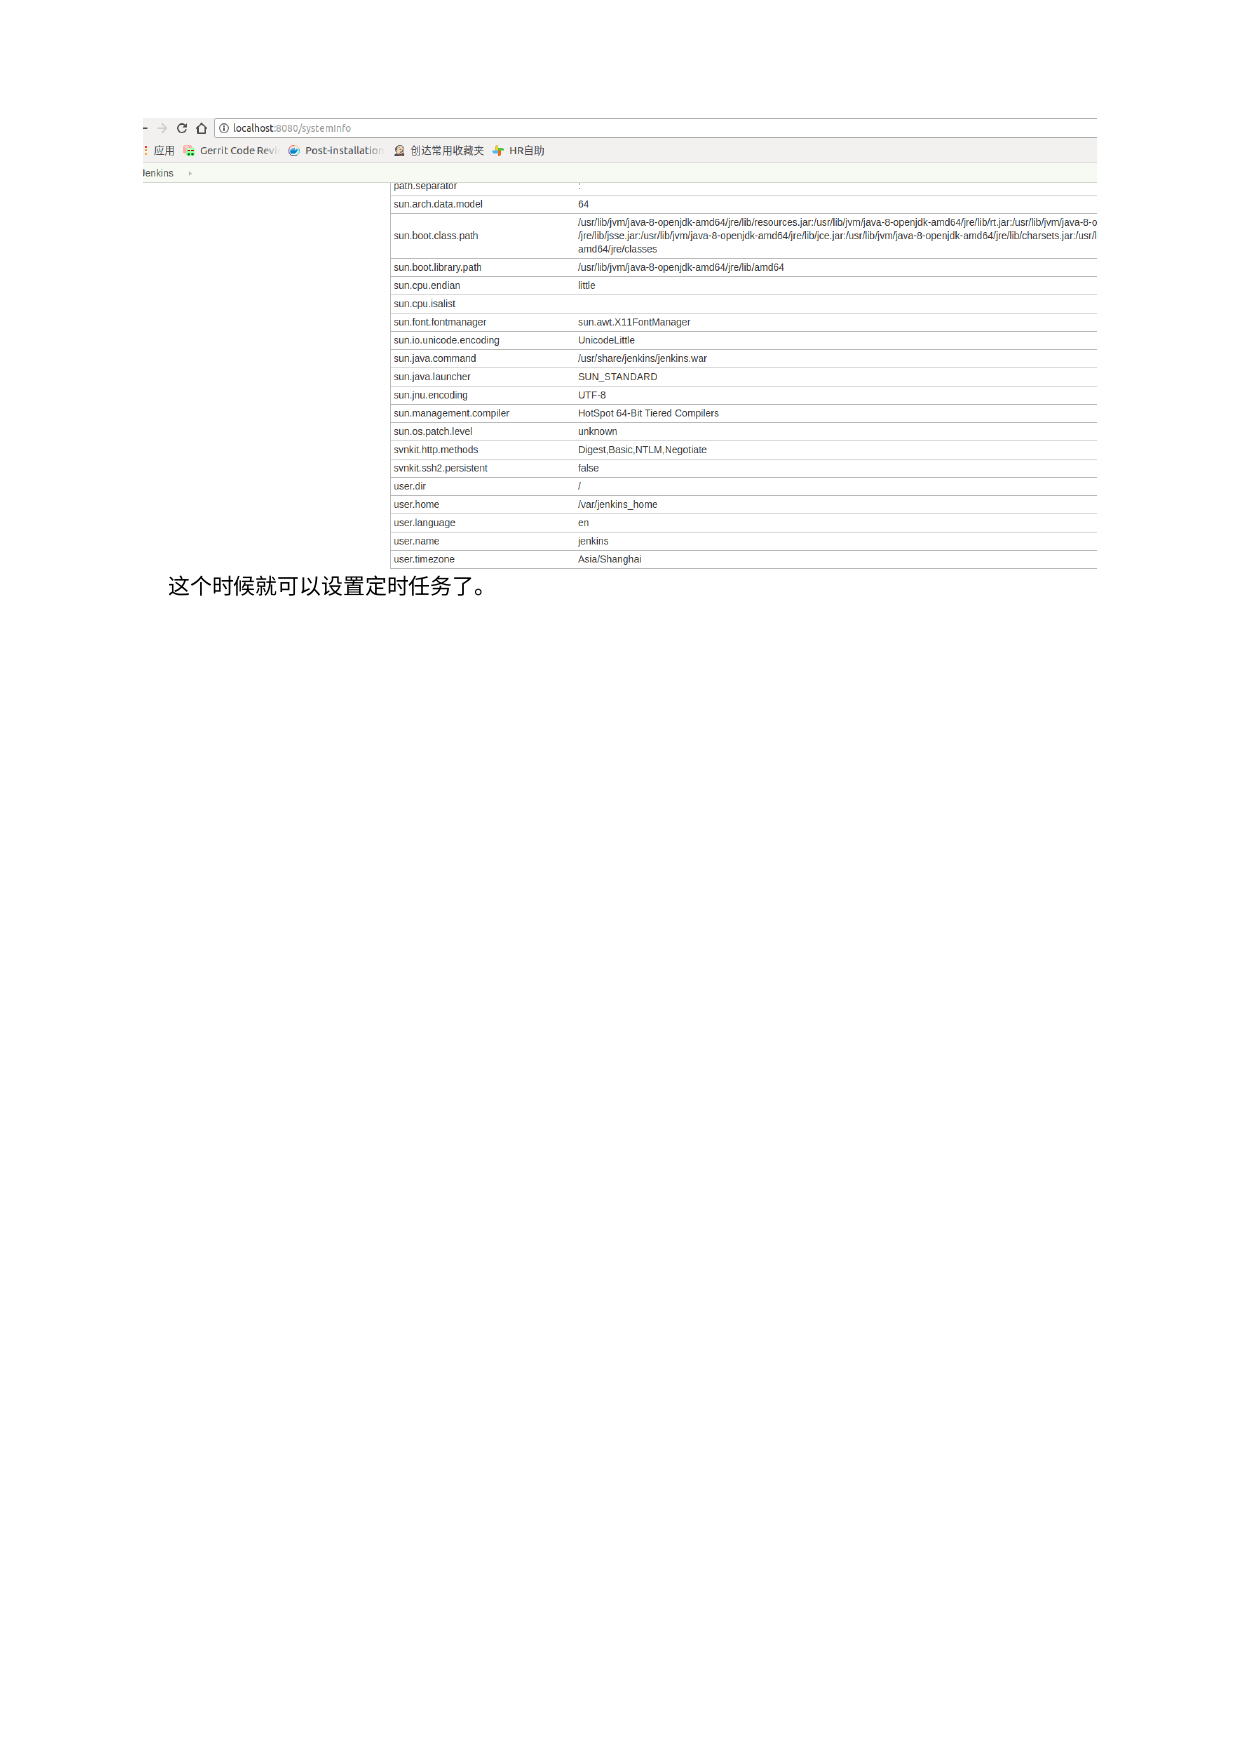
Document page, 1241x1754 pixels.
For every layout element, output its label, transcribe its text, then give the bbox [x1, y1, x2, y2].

text 这个时候就可以设置定时任务了。 [168, 118, 1122, 601]
picture [143, 118, 1098, 570]
